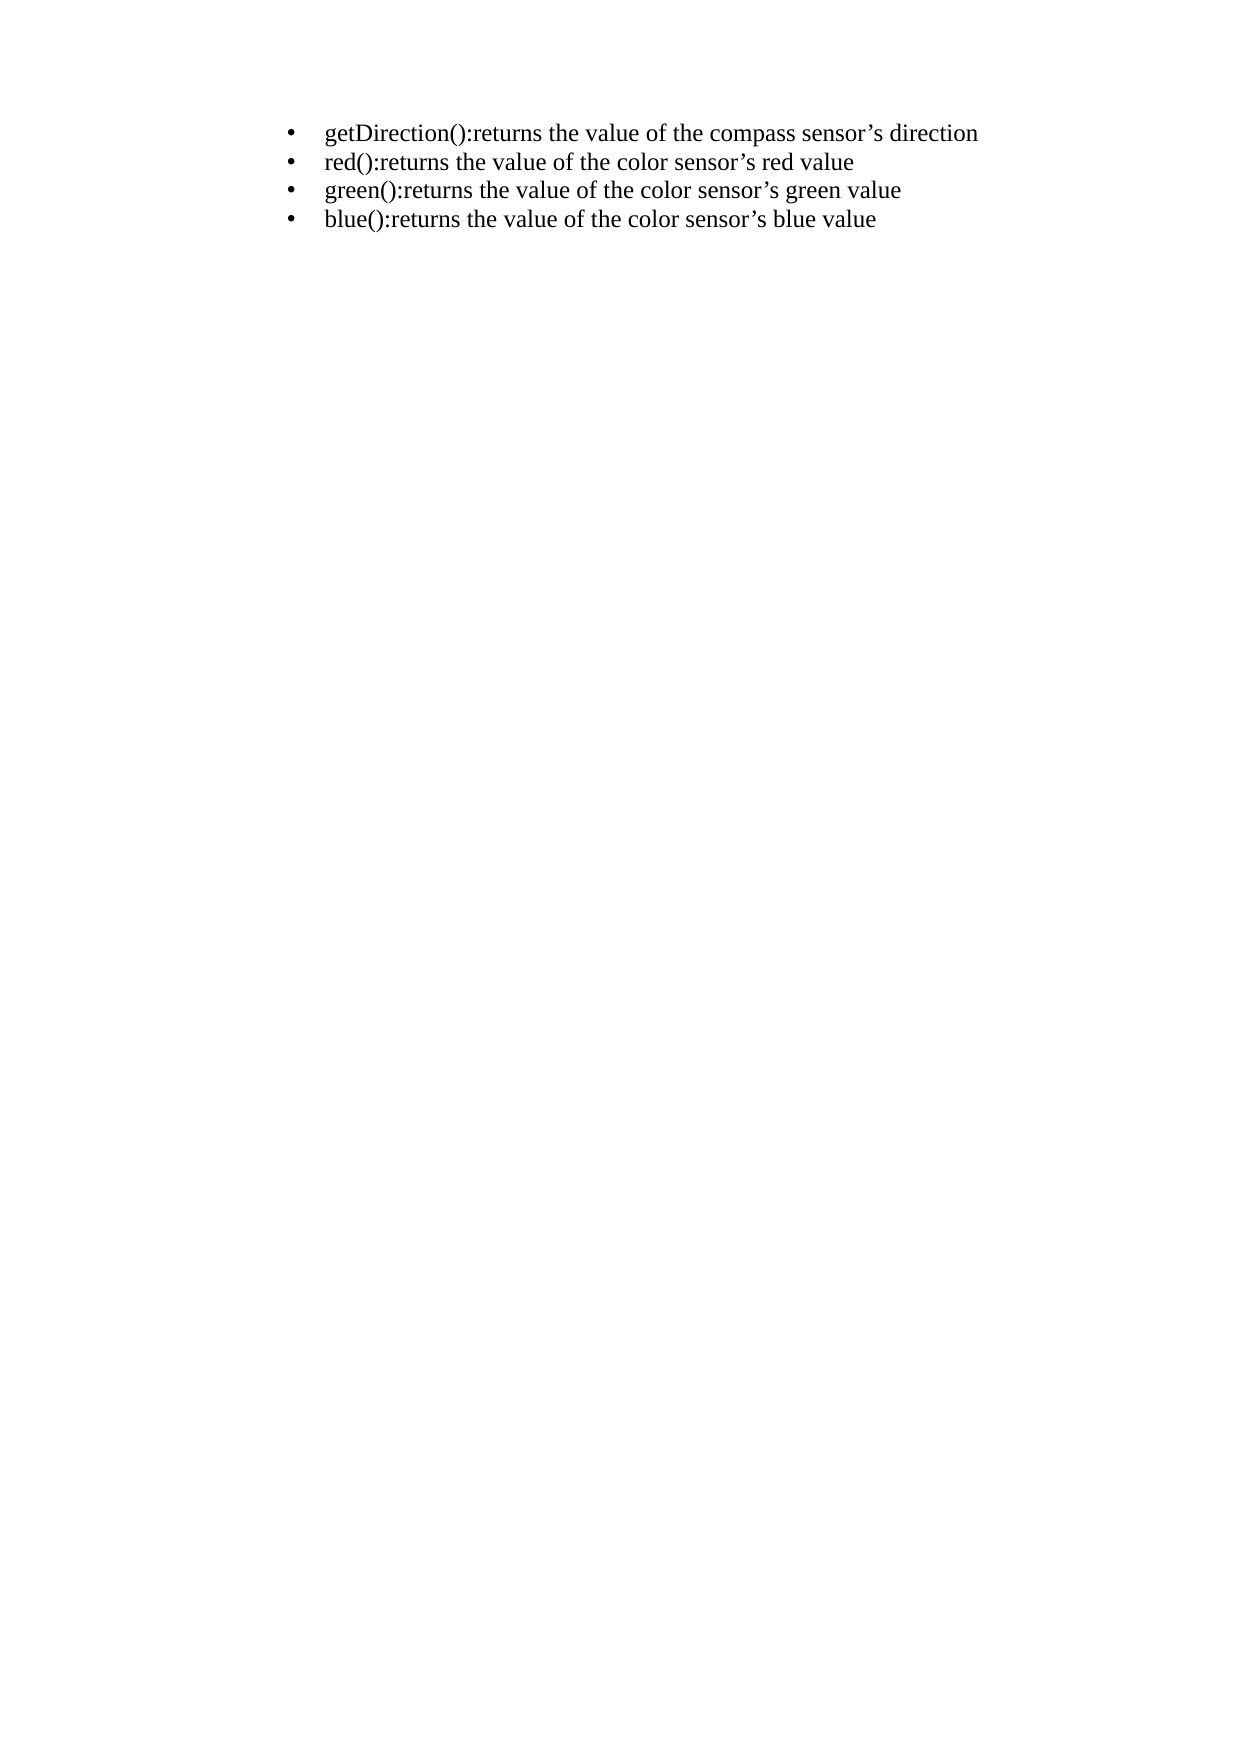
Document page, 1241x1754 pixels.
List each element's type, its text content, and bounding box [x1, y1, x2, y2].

list getDirection():returns the value of the compass sensor’s direction [287, 118, 1122, 147]
list green():returns the value of the color sensor’s green value [287, 176, 1122, 204]
list red():returns the value of the color sensor’s red value [287, 147, 1122, 176]
list blue():returns the value of the color sensor’s blue value [287, 204, 1122, 233]
